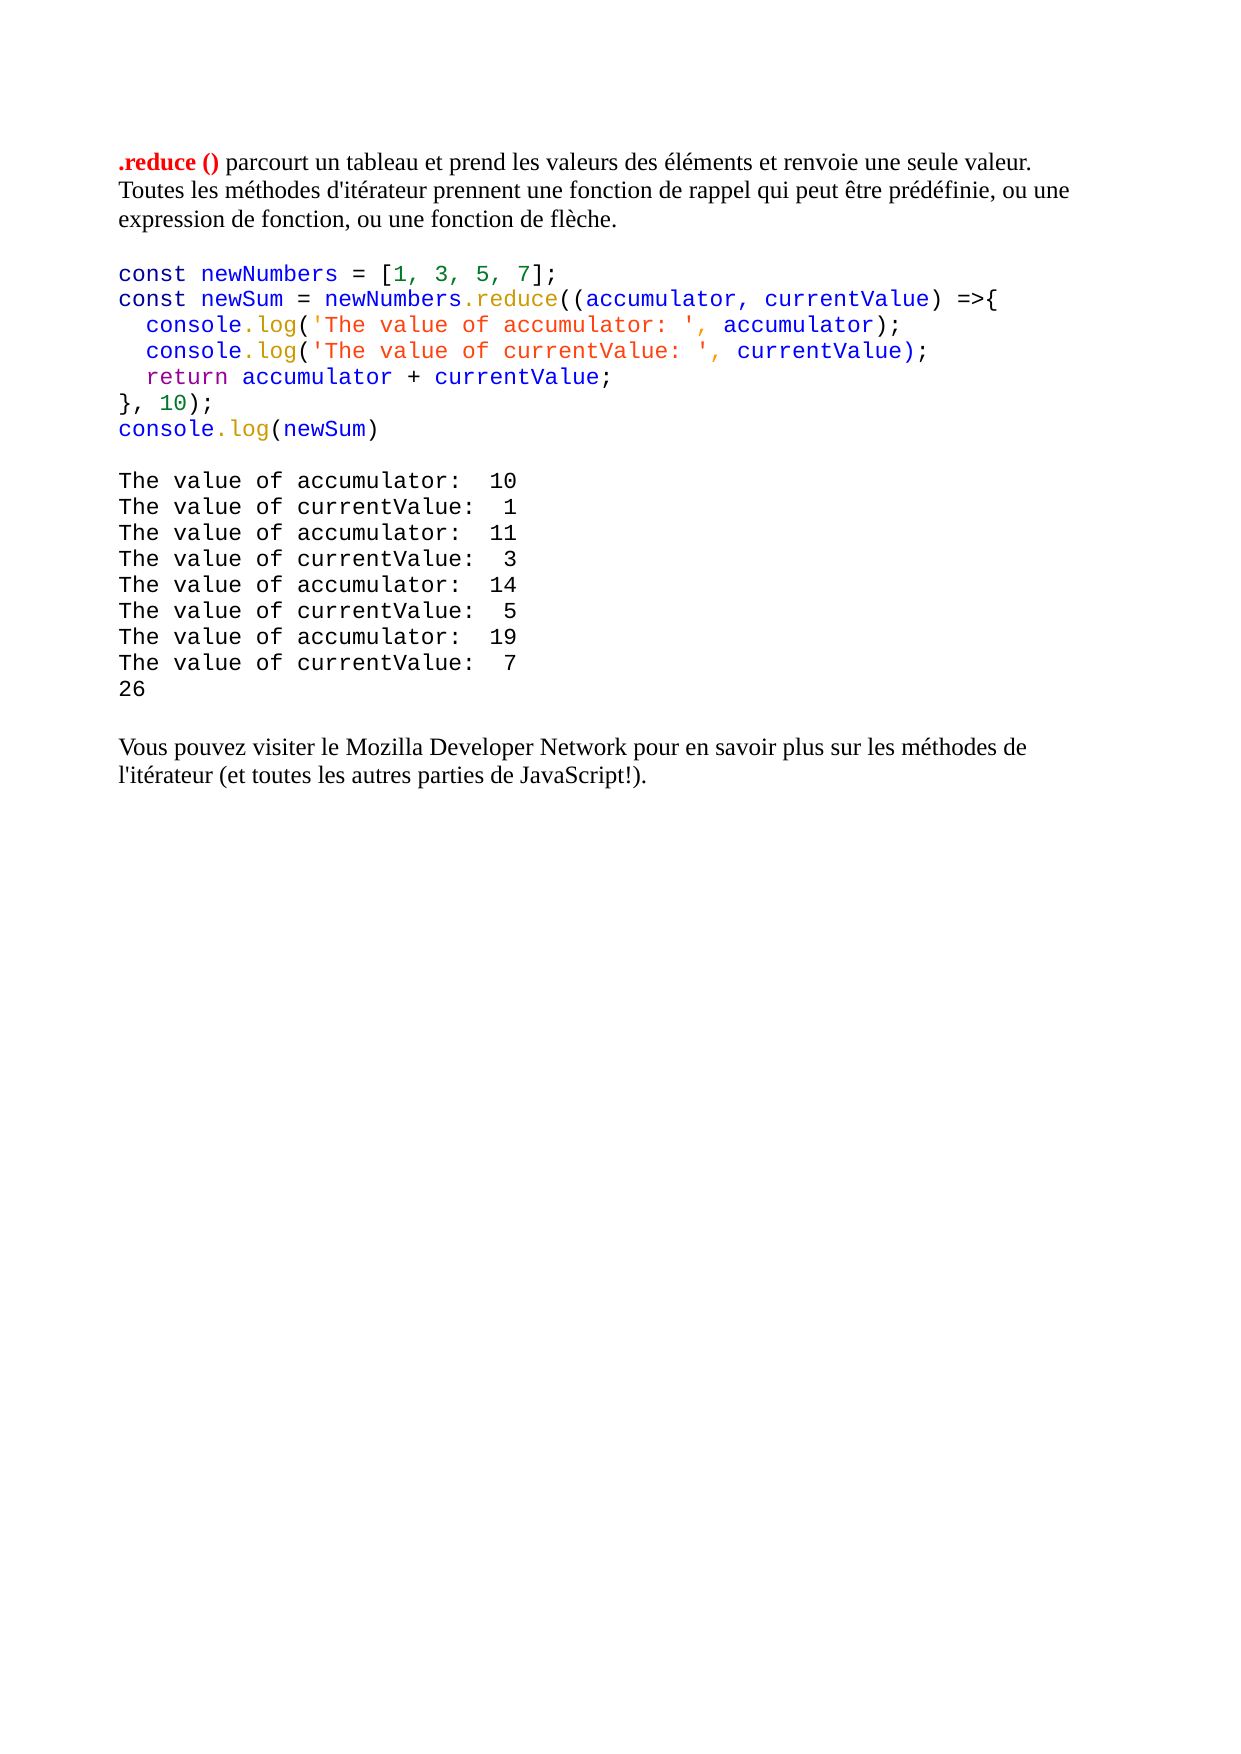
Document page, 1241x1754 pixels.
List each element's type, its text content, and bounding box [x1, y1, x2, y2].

text The value of accumulator: 11 [118, 521, 1122, 547]
text const newSum = newNumbers.reduce((accumulator, currentValue) =>{ [118, 288, 1122, 314]
text The value of currentValue: 7 [118, 651, 1122, 677]
text return accumulator + currentValue; [118, 366, 1122, 392]
text .reduce () parcourt un tableau et prend les valeurs des éléments et renvoie une seule valeur. Toutes les méthodes d'itérateur prennent une fonction de rappel qui peut être prédéfinie, ou une expression de fonction, ou une fonction de flèche. [118, 118, 1122, 233]
text 26 [118, 677, 1122, 703]
text The value of accumulator: 10 [118, 469, 1122, 495]
text const newNumbers = [1, 3, 5, 7]; [118, 262, 1122, 288]
text The value of currentValue: 1 [118, 495, 1122, 521]
text The value of accumulator: 19 [118, 625, 1122, 651]
text console.log('The value of accumulator: ', accumulator); [118, 314, 1122, 340]
text console.log('The value of currentValue: ', currentValue); [118, 340, 1122, 366]
text Vous pouvez visiter le Mozilla Developer Network pour en savoir plus sur les méthodes de l'itérateur (et toutes les autres parties de JavaScript!). [118, 703, 1122, 818]
text }, 10); [118, 392, 1122, 417]
text The value of accumulator: 14 [118, 573, 1122, 599]
text The value of currentValue: 5 [118, 599, 1122, 625]
text console.log(newSum) [118, 417, 1122, 443]
text The value of currentValue: 3 [118, 547, 1122, 573]
